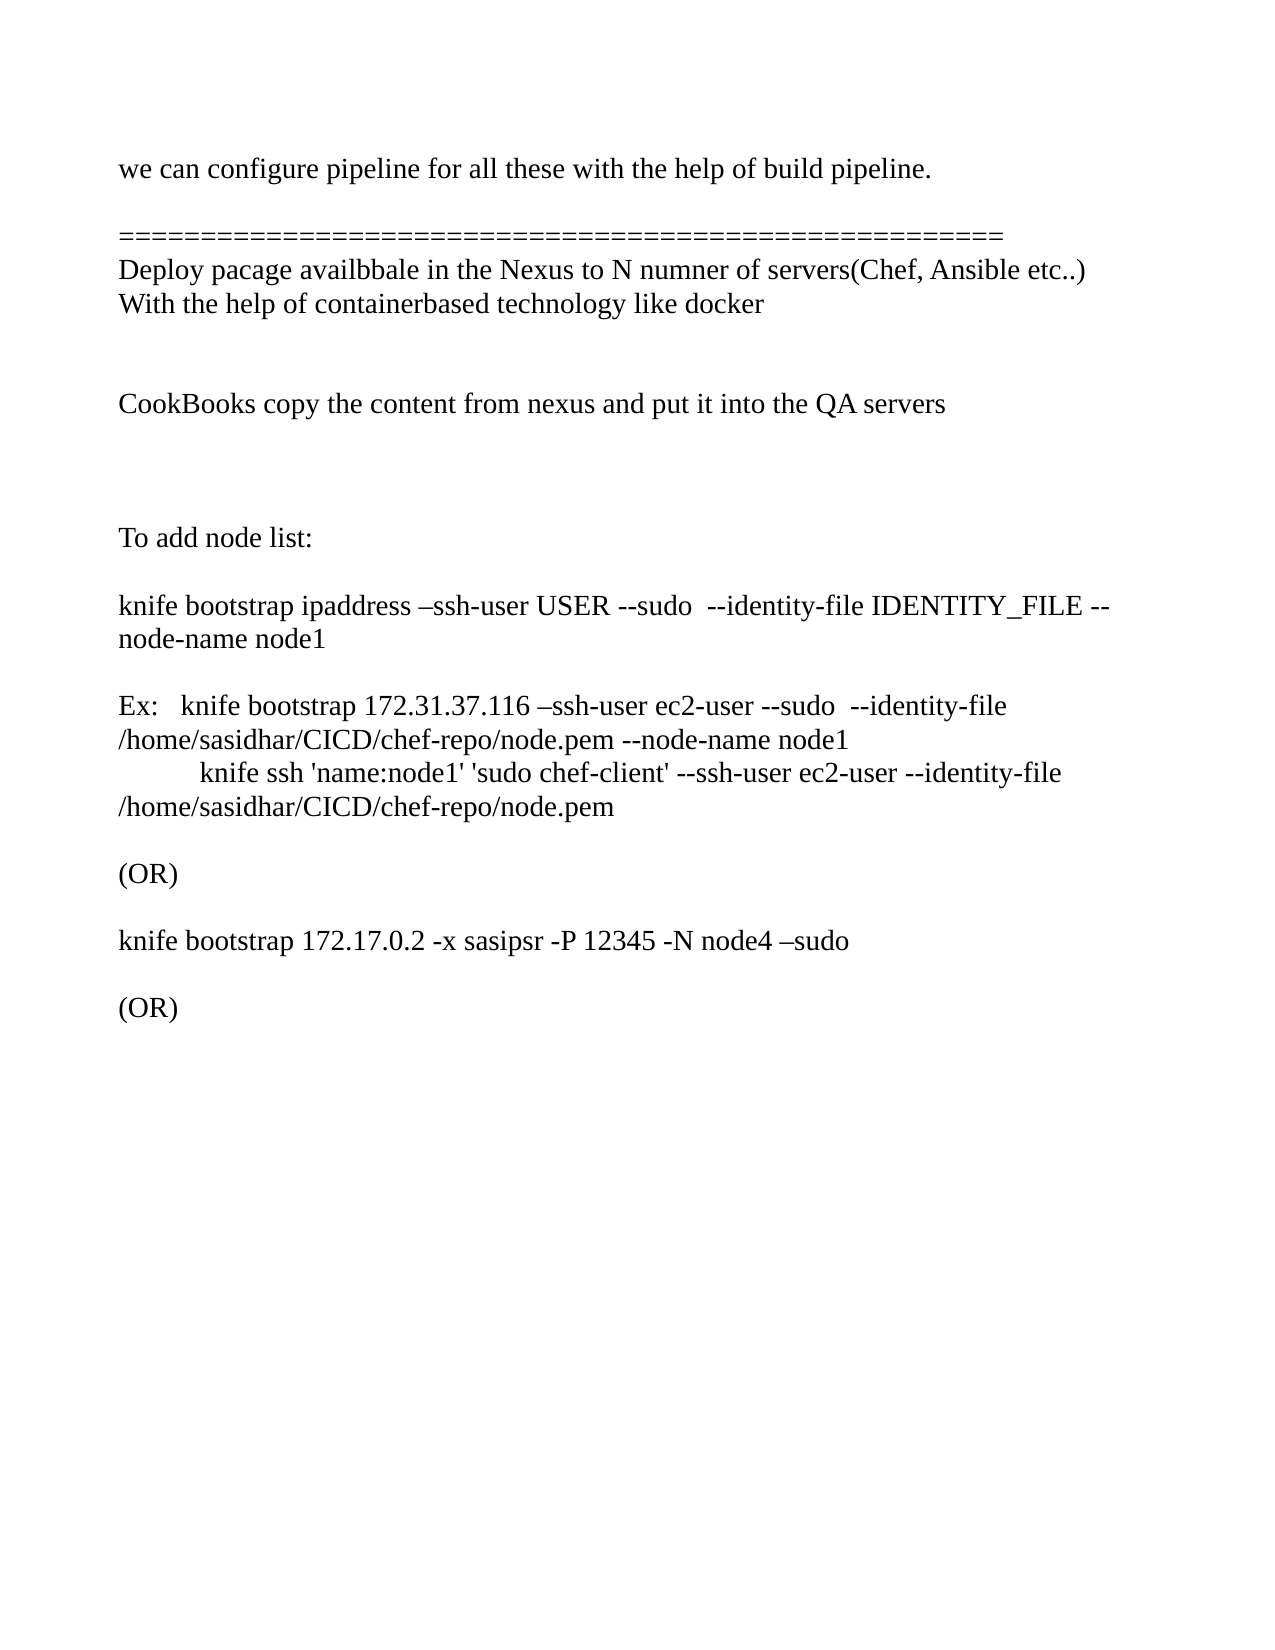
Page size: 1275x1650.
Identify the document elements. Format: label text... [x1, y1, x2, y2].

text we can configure pipeline for all these with the help of build pipeline. [118, 152, 1157, 185]
text ====================================================== [118, 219, 1157, 252]
text knife ssh 'name:node1' 'sudo chef-client' --ssh-user ec2-user --identity-file /home/sasidhar/CICD/chef-repo/node.pem [118, 755, 1157, 822]
text knife bootstrap ipaddress –ssh-user USER --sudo --identity-file IDENTITY_FILE --node-name node1 [118, 588, 1157, 655]
text To add node list: [118, 521, 1157, 554]
text CookBooks copy the content from nexus and put it into the QA servers [118, 386, 1157, 420]
text knife bootstrap 172.17.0.2 -x sasipsr -P 12345 -N node4 –sudo [118, 923, 1157, 957]
text With the help of containerbased technology like docker [118, 286, 1157, 319]
text (OR) [118, 990, 1157, 1024]
text Deploy pacage availbbale in the Nexus to N numner of servers(Chef, Ansible etc..) [118, 252, 1157, 286]
text (OR) [118, 856, 1157, 889]
text Ex: knife bootstrap 172.31.37.116 –ssh-user ec2-user --sudo --identity-file /home/sasidhar/CICD/chef-repo/node.pem --node-name node1 [118, 688, 1157, 755]
